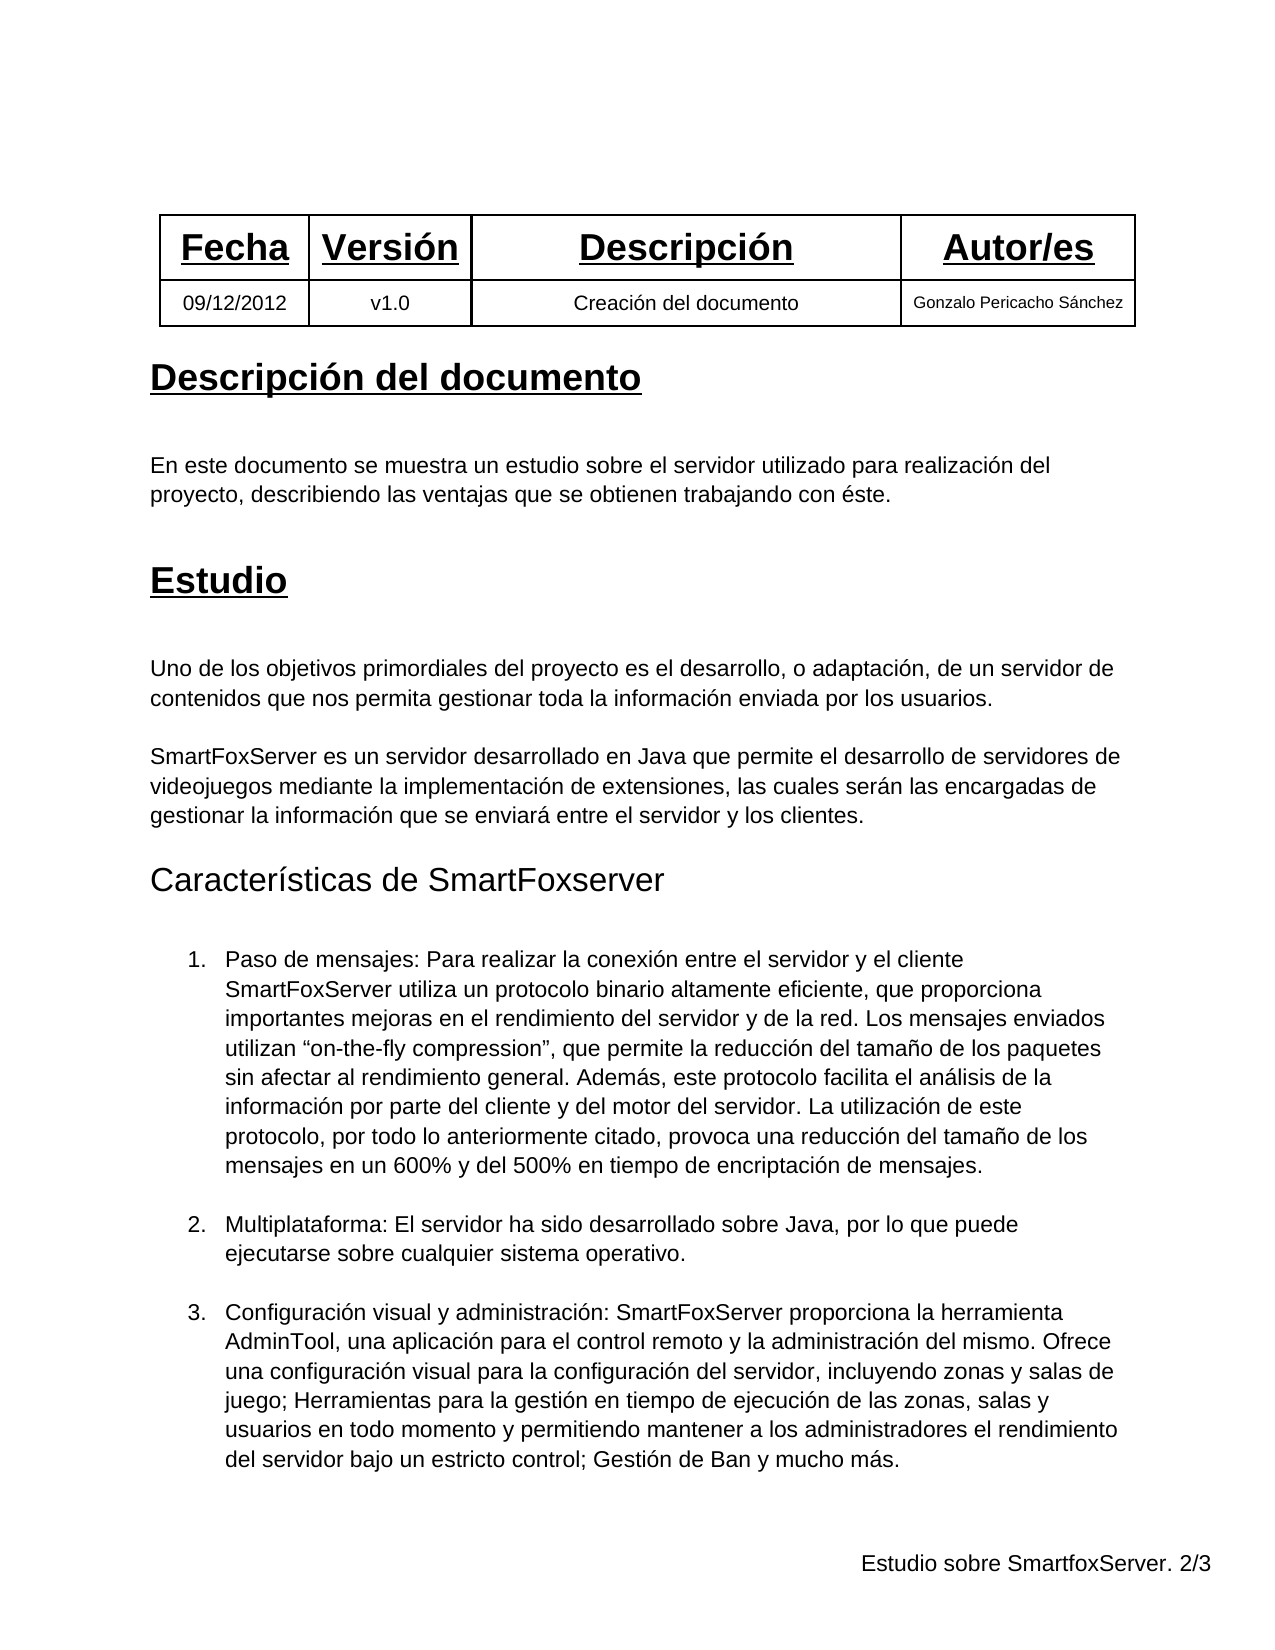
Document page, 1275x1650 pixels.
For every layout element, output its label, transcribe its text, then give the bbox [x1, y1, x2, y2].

table_header Versión [310, 216, 470, 279]
text En este documento se muestra un estudio sobre el servidor utilizado para realización del proyecto, describiendo las ventajas que se obtienen trabajando con éste. [150, 453, 1125, 508]
table_cell v1.0 [310, 281, 470, 325]
table_header Fecha [161, 216, 308, 279]
text Estudio [150, 560, 1125, 602]
table_cell 09/12/2012 [161, 281, 308, 325]
text Uno de los objetivos primordiales del proyecto es el desarrollo, o adaptación, de un servidor de contenidos que nos permita gestionar toda la información enviada por los usuarios. [150, 656, 1125, 711]
table_cell Gonzalo Pericacho Sánchez [902, 281, 1134, 325]
list Multiplataforma: El servidor ha sido desarrollado sobre Java, por lo que puede ejecutarse sobre cualquier sistema operativo. [187, 1212, 1125, 1267]
table_header Descripción [473, 216, 900, 279]
list Paso de mensajes: Para realizar la conexión entre el servidor y el cliente SmartFoxServer utiliza un protocolo binario altamente eficiente, que proporciona importantes mejoras en el rendimiento del servidor y de la red. Los mensajes enviados utilizan “on-the-fly compression”, que permite la reducción del tamaño de los paquetes sin afectar al rendimiento general. Además, este protocolo facilita el análisis de la información por parte del cliente y del motor del servidor. La utilización de este protocolo, por todo lo anteriormente citado, provoca una reducción del tamaño de los mensajes en un 600% y del 500% en tiempo de encriptación de mensajes. [187, 947, 1125, 1178]
text Descripción del documento [150, 357, 1125, 398]
table_header Autor/es [902, 216, 1134, 279]
list Configuración visual y administración: SmartFoxServer proporciona la herramienta AdminTool, una aplicación para el control remoto y la administración del mismo. Ofrece una configuración visual para la configuración del servidor, incluyendo zonas y salas de juego; Herramientas para la gestión en tiempo de ejecución de las zonas, salas y usuarios en todo momento y permitiendo mantener a los administradores el rendimiento del servidor bajo un estricto control; Gestión de Ban y mucho más. [187, 1300, 1125, 1472]
text SmartFoxServer es un servidor desarrollado en Java que permite el desarrollo de servidores de videojuegos mediante la implementación de extensiones, las cuales serán las encargadas de gestionar la información que se enviará entre el servidor y los clientes. [150, 744, 1125, 828]
text Características de SmartFoxserver [150, 862, 1125, 899]
table_cell Creación del documento [473, 281, 900, 325]
